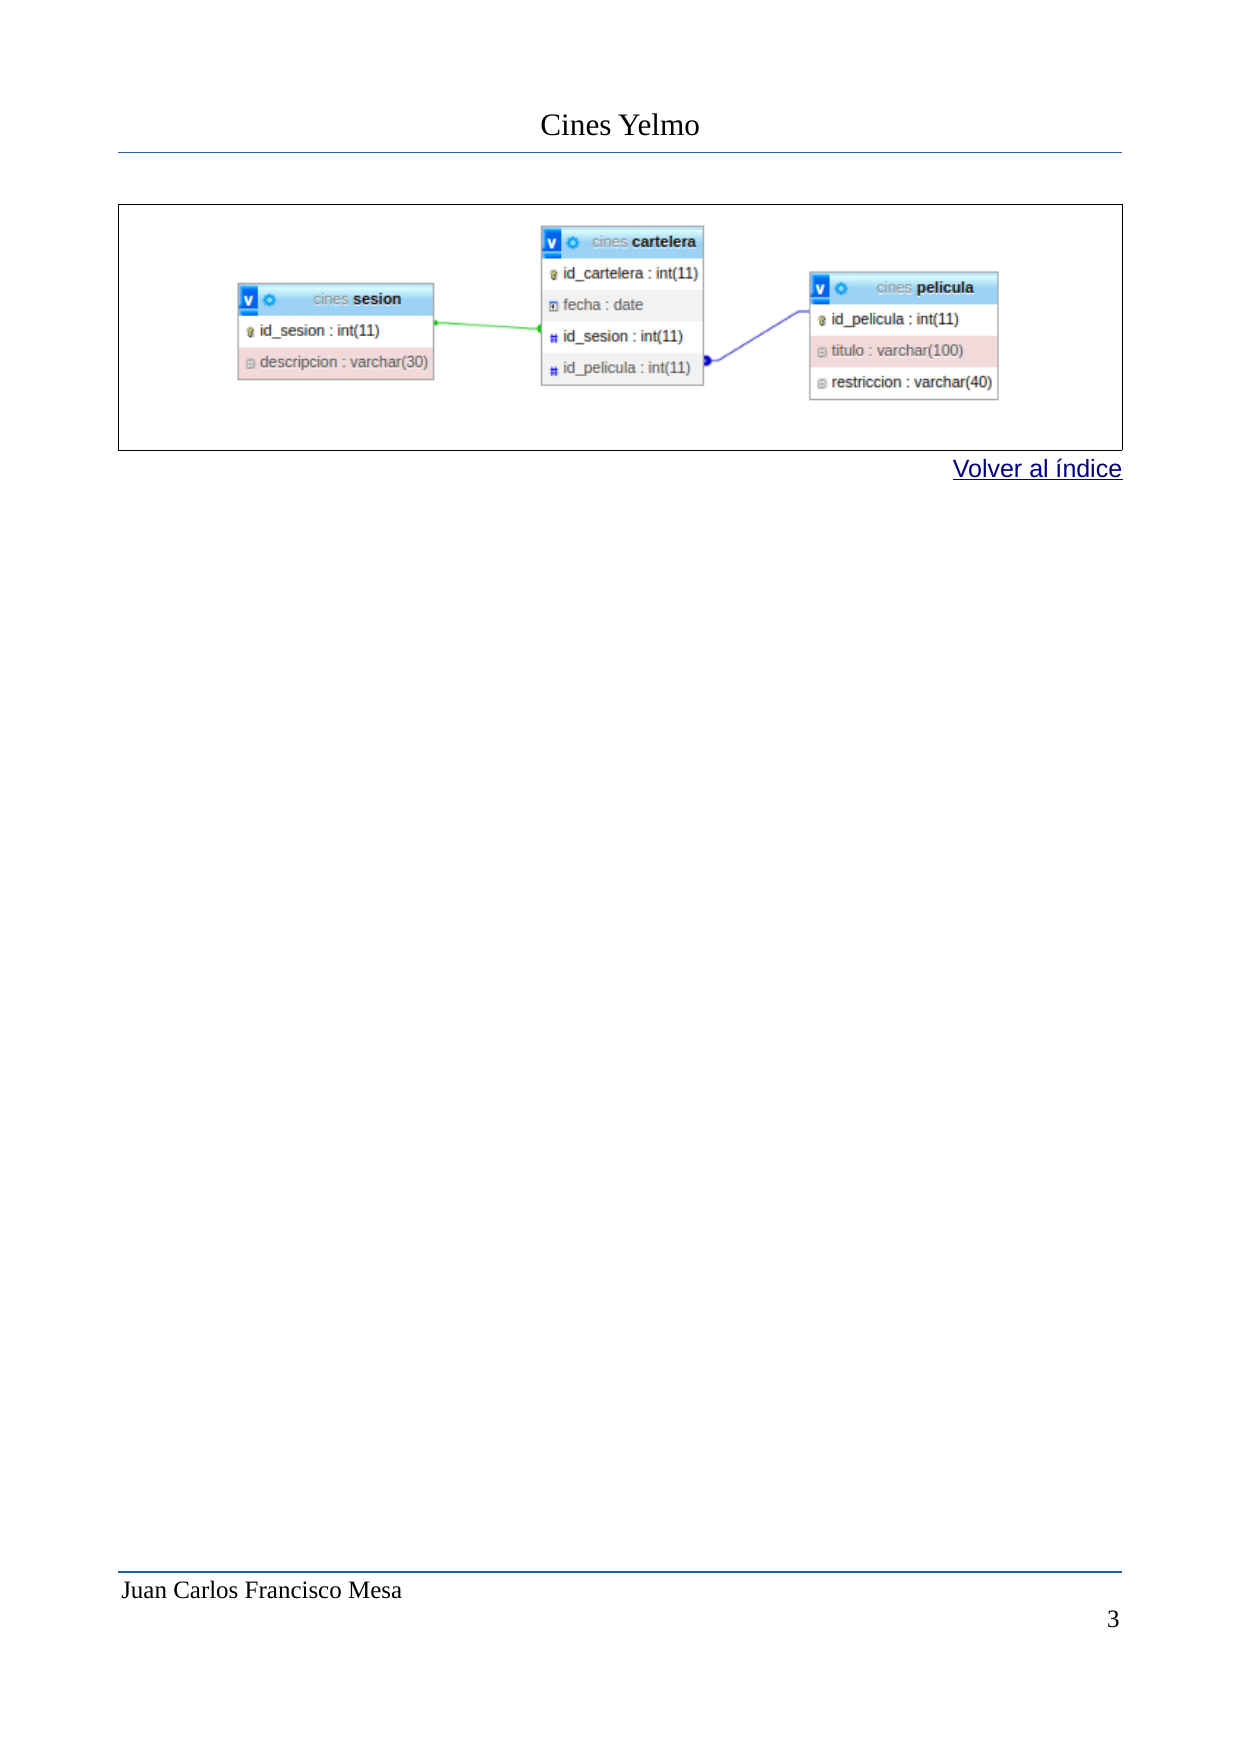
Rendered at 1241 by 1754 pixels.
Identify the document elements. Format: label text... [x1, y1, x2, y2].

text [118, 183, 1122, 204]
text [119, 205, 1122, 450]
text Volver al índice [118, 451, 1122, 483]
picture [121, 206, 1119, 447]
